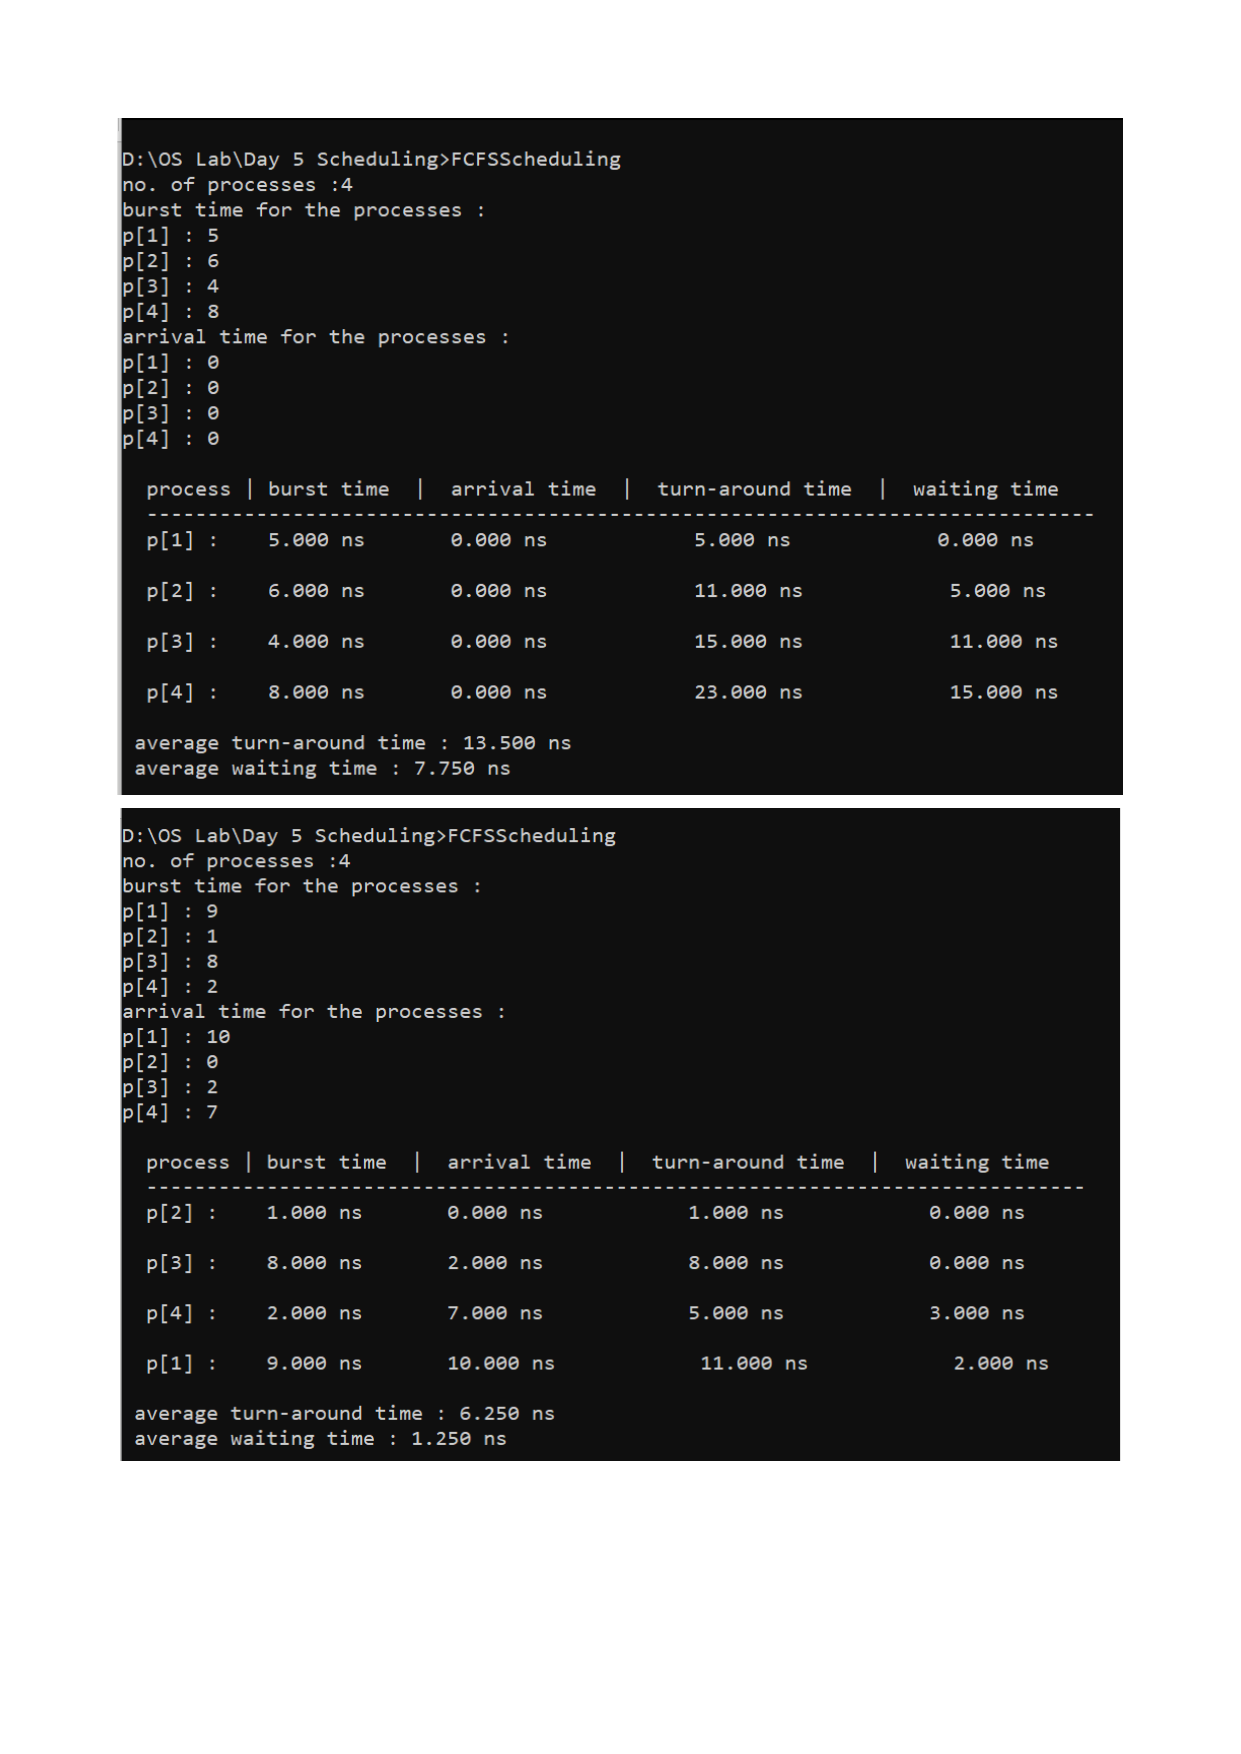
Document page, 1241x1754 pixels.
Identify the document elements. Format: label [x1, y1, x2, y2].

picture [120, 808, 1121, 1461]
picture [117, 118, 1123, 795]
